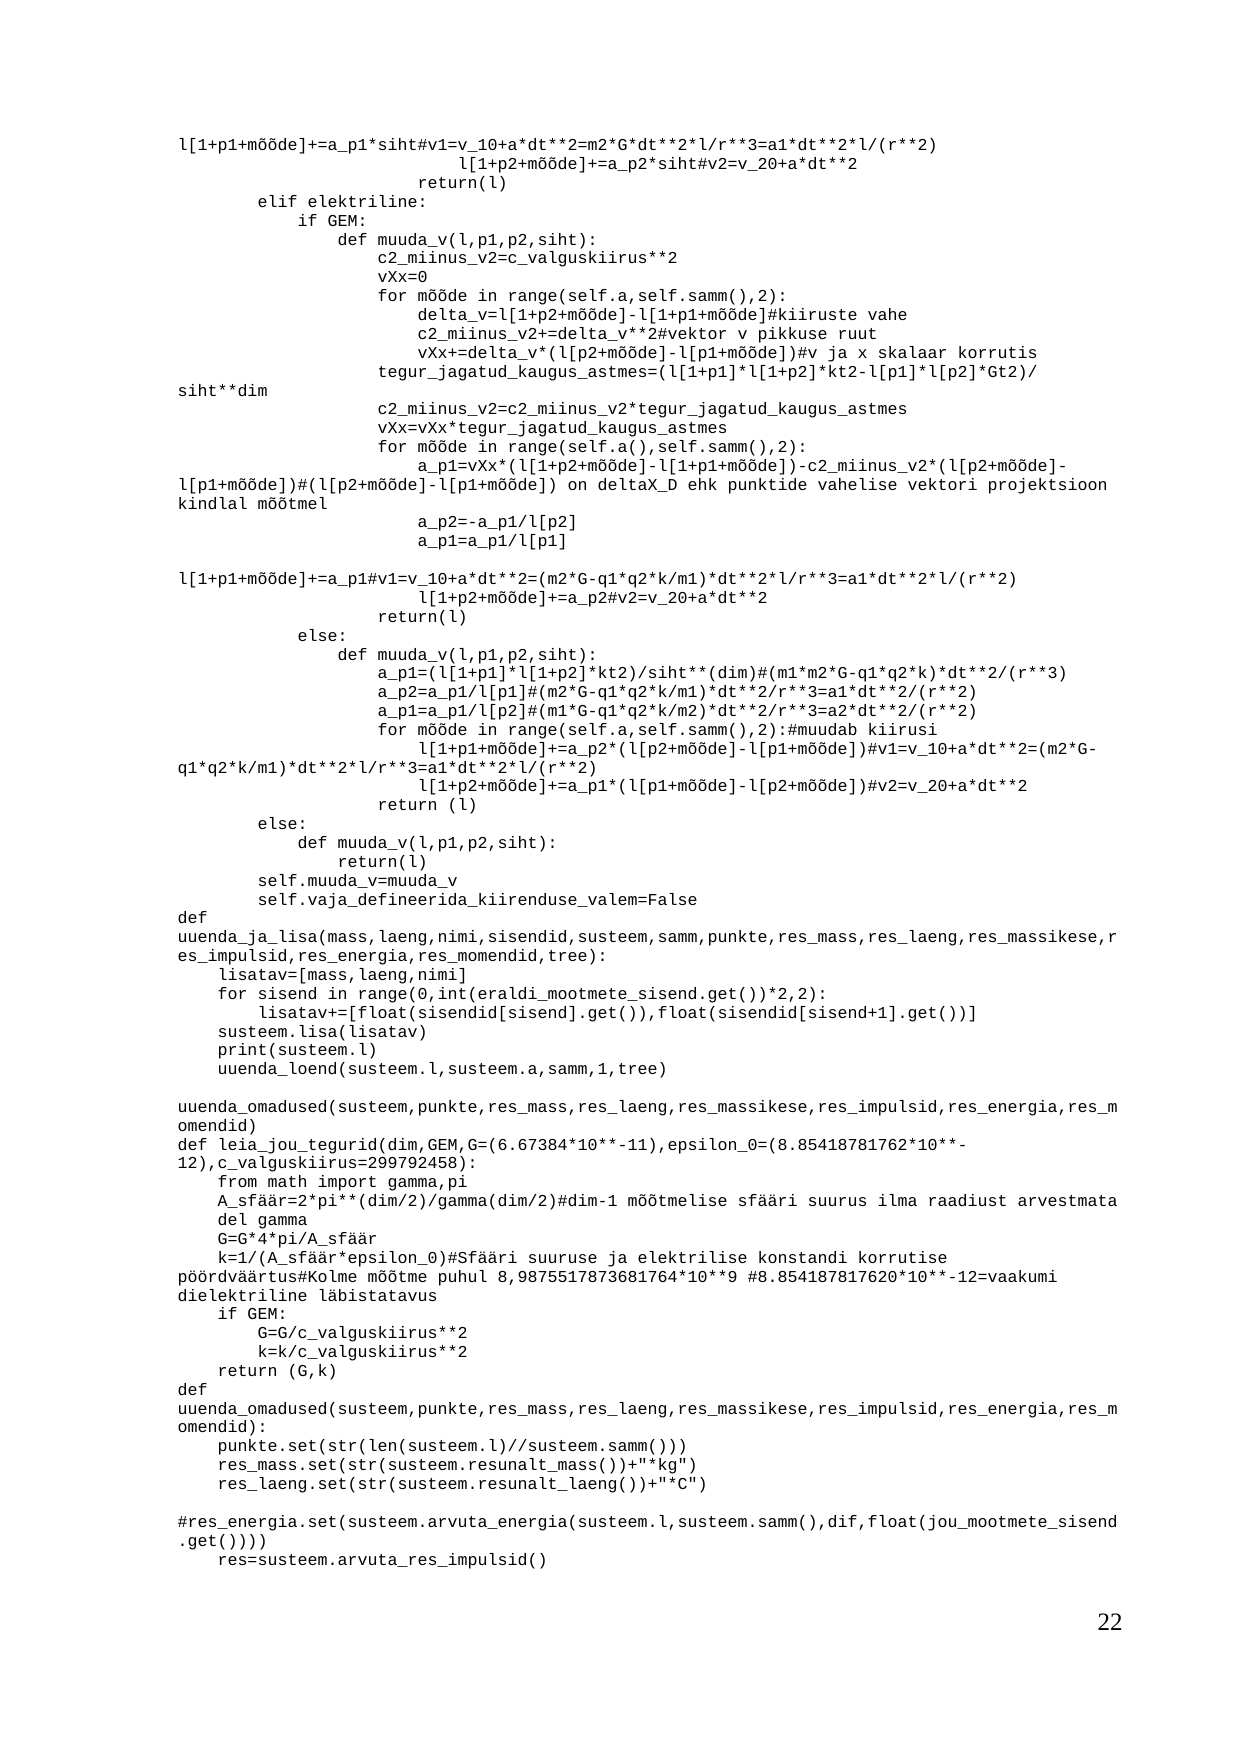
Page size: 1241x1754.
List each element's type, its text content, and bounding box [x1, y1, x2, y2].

text vXx+=delta_v*(l[p2+mõõde]-l[p1+mõõde])#v ja x skalaar korrutis [177, 344, 1122, 363]
text uuenda_omadused(susteem,punkte,res_mass,res_laeng,res_massikese,res_impulsid,res_energia,res_momendid) [177, 1080, 1122, 1136]
text for sisend in range(0,int(eraldi_mootmete_sisend.get())*2,2): [177, 985, 1122, 1004]
text a_p2=a_p1/l[p1]#(m2*G-q1*q2*k/m1)*dt**2/r**3=a1*dt**2/(r**2) [177, 684, 1122, 703]
text a_p1=a_p1/l[p2]#(m1*G-q1*q2*k/m2)*dt**2/r**3=a2*dt**2/(r**2) [177, 703, 1122, 721]
text l[1+p1+mõõde]+=a_p1*siht#v1=v_10+a*dt**2=m2*G*dt**2*l/r**3=a1*dt**2*l/(r**2) [177, 118, 1122, 156]
text c2_miinus_v2+=delta_v**2#vektor v pikkuse ruut [177, 326, 1122, 344]
text uuenda_loend(susteem.l,susteem.a,samm,1,tree) [177, 1061, 1122, 1080]
text from math import gamma,pi [177, 1174, 1122, 1193]
text G=G*4*pi/A_sfäär [177, 1231, 1122, 1249]
text if GEM: [177, 212, 1122, 231]
text vXx=vXx*tegur_jagatud_kaugus_astmes [177, 420, 1122, 439]
text a_p1=a_p1/l[p1] [177, 533, 1122, 552]
text for mõõde in range(self.a,self.samm(),2): [177, 288, 1122, 307]
text return(l) [177, 853, 1122, 872]
text res_mass.set(str(susteem.resunalt_mass())+"*kg") [177, 1457, 1122, 1476]
text def uuenda_ja_lisa(mass,laeng,nimi,sisendid,susteem,samm,punkte,res_mass,res_laeng,res_massikese,res_impulsid,res_energia,res_momendid,tree): [177, 910, 1122, 967]
text return (G,k) [177, 1362, 1122, 1381]
text def muuda_v(l,p1,p2,siht): [177, 834, 1122, 853]
text def muuda_v(l,p1,p2,siht): [177, 646, 1122, 665]
text a_p2=-a_p1/l[p2] [177, 514, 1122, 533]
text res=susteem.arvuta_res_impulsid() [177, 1551, 1122, 1570]
text def muuda_v(l,p1,p2,siht): [177, 231, 1122, 250]
text a_p1=vXx*(l[1+p2+mõõde]-l[1+p1+mõõde])-c2_miinus_v2*(l[p2+mõõde]-l[p1+mõõde])#(l[p2+mõõde]-l[p1+mõõde]) on deltaX_D ehk punktide vahelise vektori projektsioon kindlal mõõtmel [177, 457, 1122, 514]
text c2_miinus_v2=c2_miinus_v2*tegur_jagatud_kaugus_astmes [177, 401, 1122, 420]
text punkte.set(str(len(susteem.l)//susteem.samm())) [177, 1438, 1122, 1457]
text l[1+p2+mõõde]+=a_p1*(l[p1+mõõde]-l[p2+mõõde])#v2=v_20+a*dt**2 [177, 778, 1122, 797]
text for mõõde in range(self.a,self.samm(),2):#muudab kiirusi [177, 721, 1122, 740]
text lisatav=[mass,laeng,nimi] [177, 967, 1122, 985]
text self.vaja_defineerida_kiirenduse_valem=False [177, 891, 1122, 910]
text lisatav+=[float(sisendid[sisend].get()),float(sisendid[sisend+1].get())] [177, 1004, 1122, 1023]
text res_laeng.set(str(susteem.resunalt_laeng())+"*C") [177, 1476, 1122, 1494]
text delta_v=l[1+p2+mõõde]-l[1+p1+mõõde]#kiiruste vahe [177, 307, 1122, 326]
text if GEM: [177, 1306, 1122, 1325]
text A_sfäär=2*pi**(dim/2)/gamma(dim/2)#dim-1 mõõtmelise sfääri suurus ilma raadiust arvestmata [177, 1193, 1122, 1212]
text susteem.lisa(lisatav) [177, 1023, 1122, 1042]
text k=1/(A_sfäär*epsilon_0)#Sfääri suuruse ja elektrilise konstandi korrutise pöördväärtus#Kolme mõõtme puhul 8,9875517873681764*10**9 #8.854187817620*10**-12=vaakumi dielektriline läbistatavus [177, 1249, 1122, 1306]
text for mõõde in range(self.a(),self.samm(),2): [177, 439, 1122, 457]
text else: [177, 816, 1122, 834]
text #res_energia.set(susteem.arvuta_energia(susteem.l,susteem.samm(),dif,float(jou_mootmete_sisend.get()))) [177, 1494, 1122, 1551]
text return(l) [177, 608, 1122, 627]
text return(l) [177, 175, 1122, 193]
text return (l) [177, 797, 1122, 816]
text c2_miinus_v2=c_valguskiirus**2 [177, 250, 1122, 269]
text G=G/c_valguskiirus**2 [177, 1325, 1122, 1344]
text l[1+p1+mõõde]+=a_p1#v1=v_10+a*dt**2=(m2*G-q1*q2*k/m1)*dt**2*l/r**3=a1*dt**2*l/(r**2) [177, 552, 1122, 589]
text del gamma [177, 1212, 1122, 1231]
text elif elektriline: [177, 193, 1122, 212]
text k=k/c_valguskiirus**2 [177, 1344, 1122, 1362]
text self.muuda_v=muuda_v [177, 872, 1122, 891]
text else: [177, 627, 1122, 646]
text vXx=0 [177, 269, 1122, 288]
text print(susteem.l) [177, 1042, 1122, 1061]
text l[1+p2+mõõde]+=a_p2*siht#v2=v_20+a*dt**2 [177, 156, 1122, 175]
text def uuenda_omadused(susteem,punkte,res_mass,res_laeng,res_massikese,res_impulsid,res_energia,res_momendid): [177, 1381, 1122, 1438]
text a_p1=(l[1+p1]*l[1+p2]*kt2)/siht**(dim)#(m1*m2*G-q1*q2*k)*dt**2/(r**3) [177, 665, 1122, 684]
text l[1+p2+mõõde]+=a_p2#v2=v_20+a*dt**2 [177, 589, 1122, 608]
text tegur_jagatud_kaugus_astmes=(l[1+p1]*l[1+p2]*kt2-l[p1]*l[p2]*Gt2)/siht**dim [177, 363, 1122, 401]
text def leia_jou_tegurid(dim,GEM,G=(6.67384*10**-11),epsilon_0=(8.85418781762*10**-12),c_valguskiirus=299792458): [177, 1136, 1122, 1174]
text l[1+p1+mõõde]+=a_p2*(l[p2+mõõde]-l[p1+mõõde])#v1=v_10+a*dt**2=(m2*G-q1*q2*k/m1)*dt**2*l/r**3=a1*dt**2*l/(r**2) [177, 740, 1122, 778]
